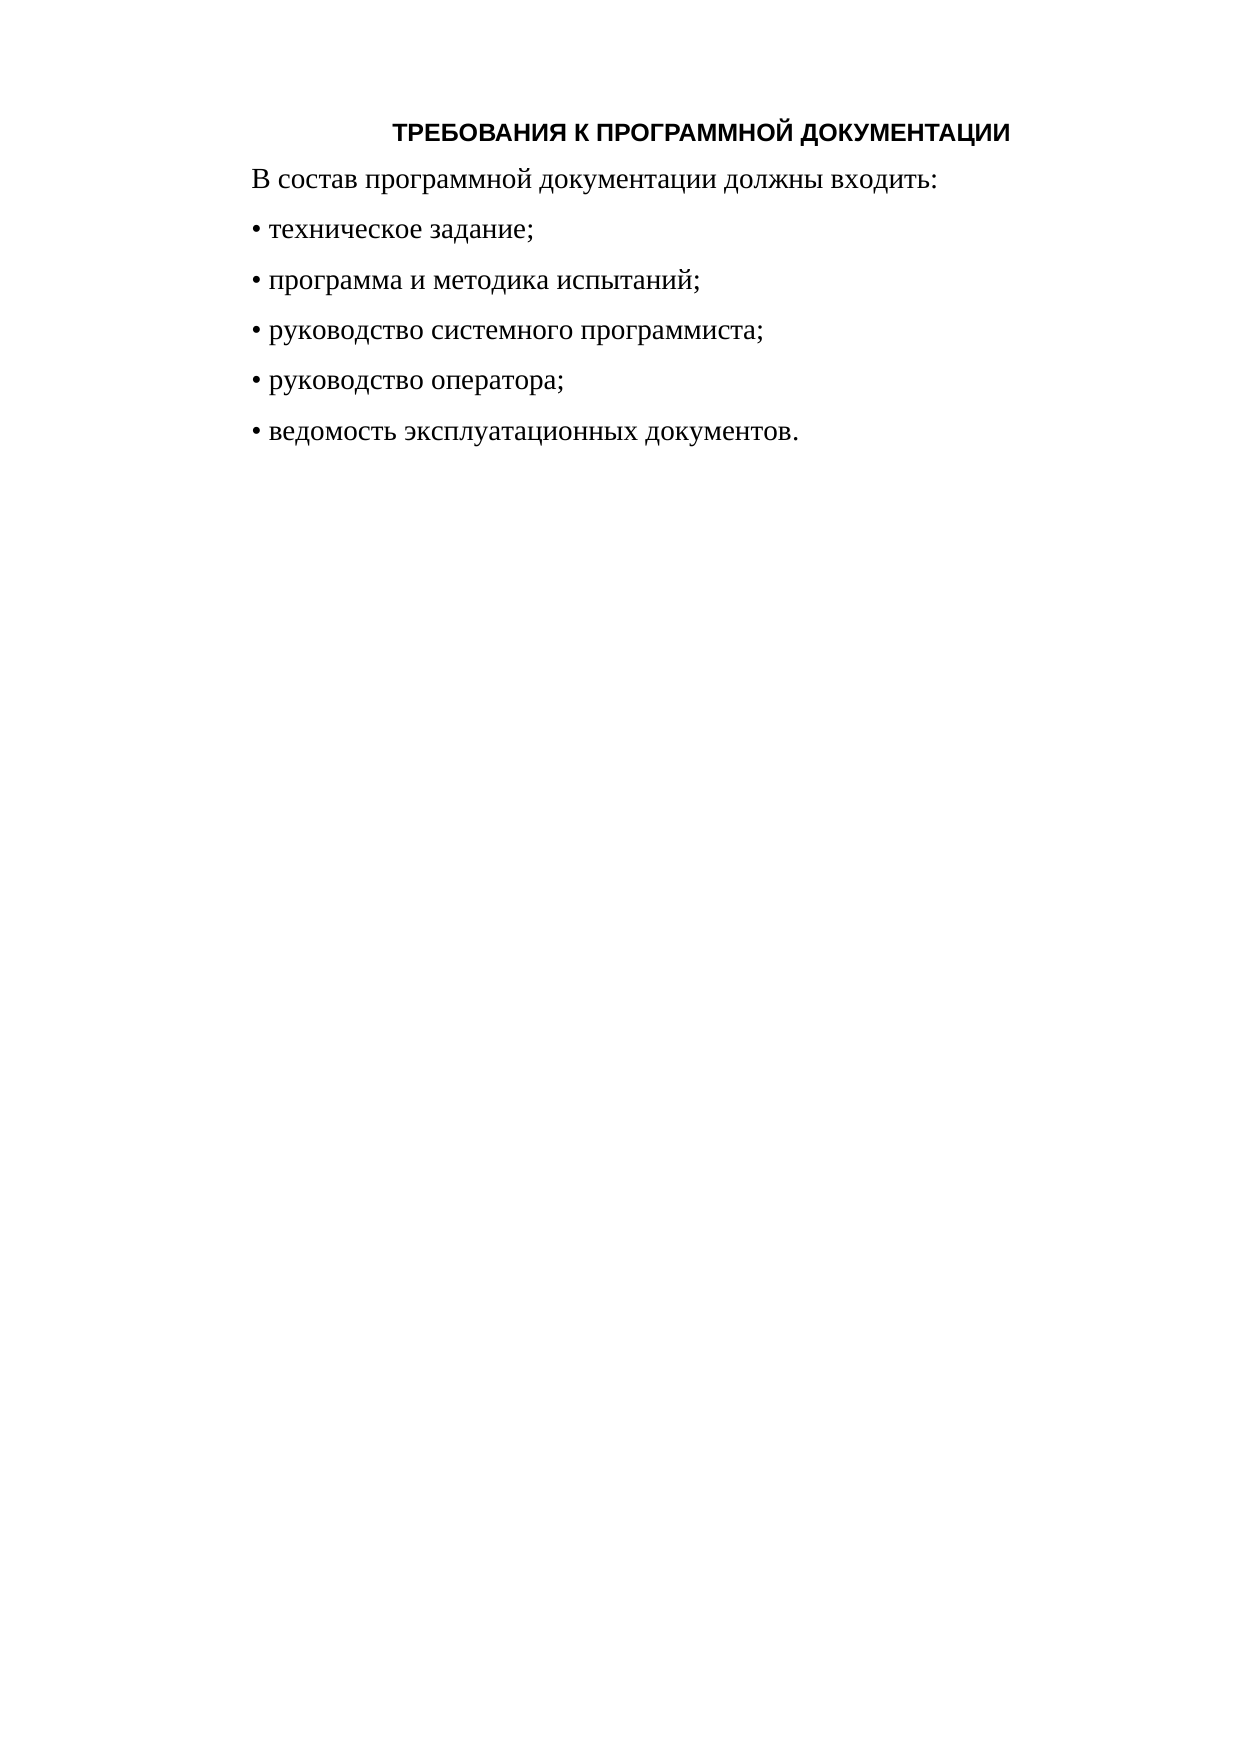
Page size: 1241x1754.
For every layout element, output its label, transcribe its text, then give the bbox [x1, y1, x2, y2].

text • ведомость эксплуатационных документов. [177, 413, 1152, 446]
text • руководство системного программиста; [177, 312, 1152, 346]
text В состав программной документации должны входить: [177, 161, 1152, 195]
text • руководство оператора; [177, 362, 1152, 396]
subtitle Требования к программной документации [177, 118, 1152, 147]
text • техническое задание; [177, 212, 1152, 245]
text • программа и методика испытаний; [177, 262, 1152, 295]
